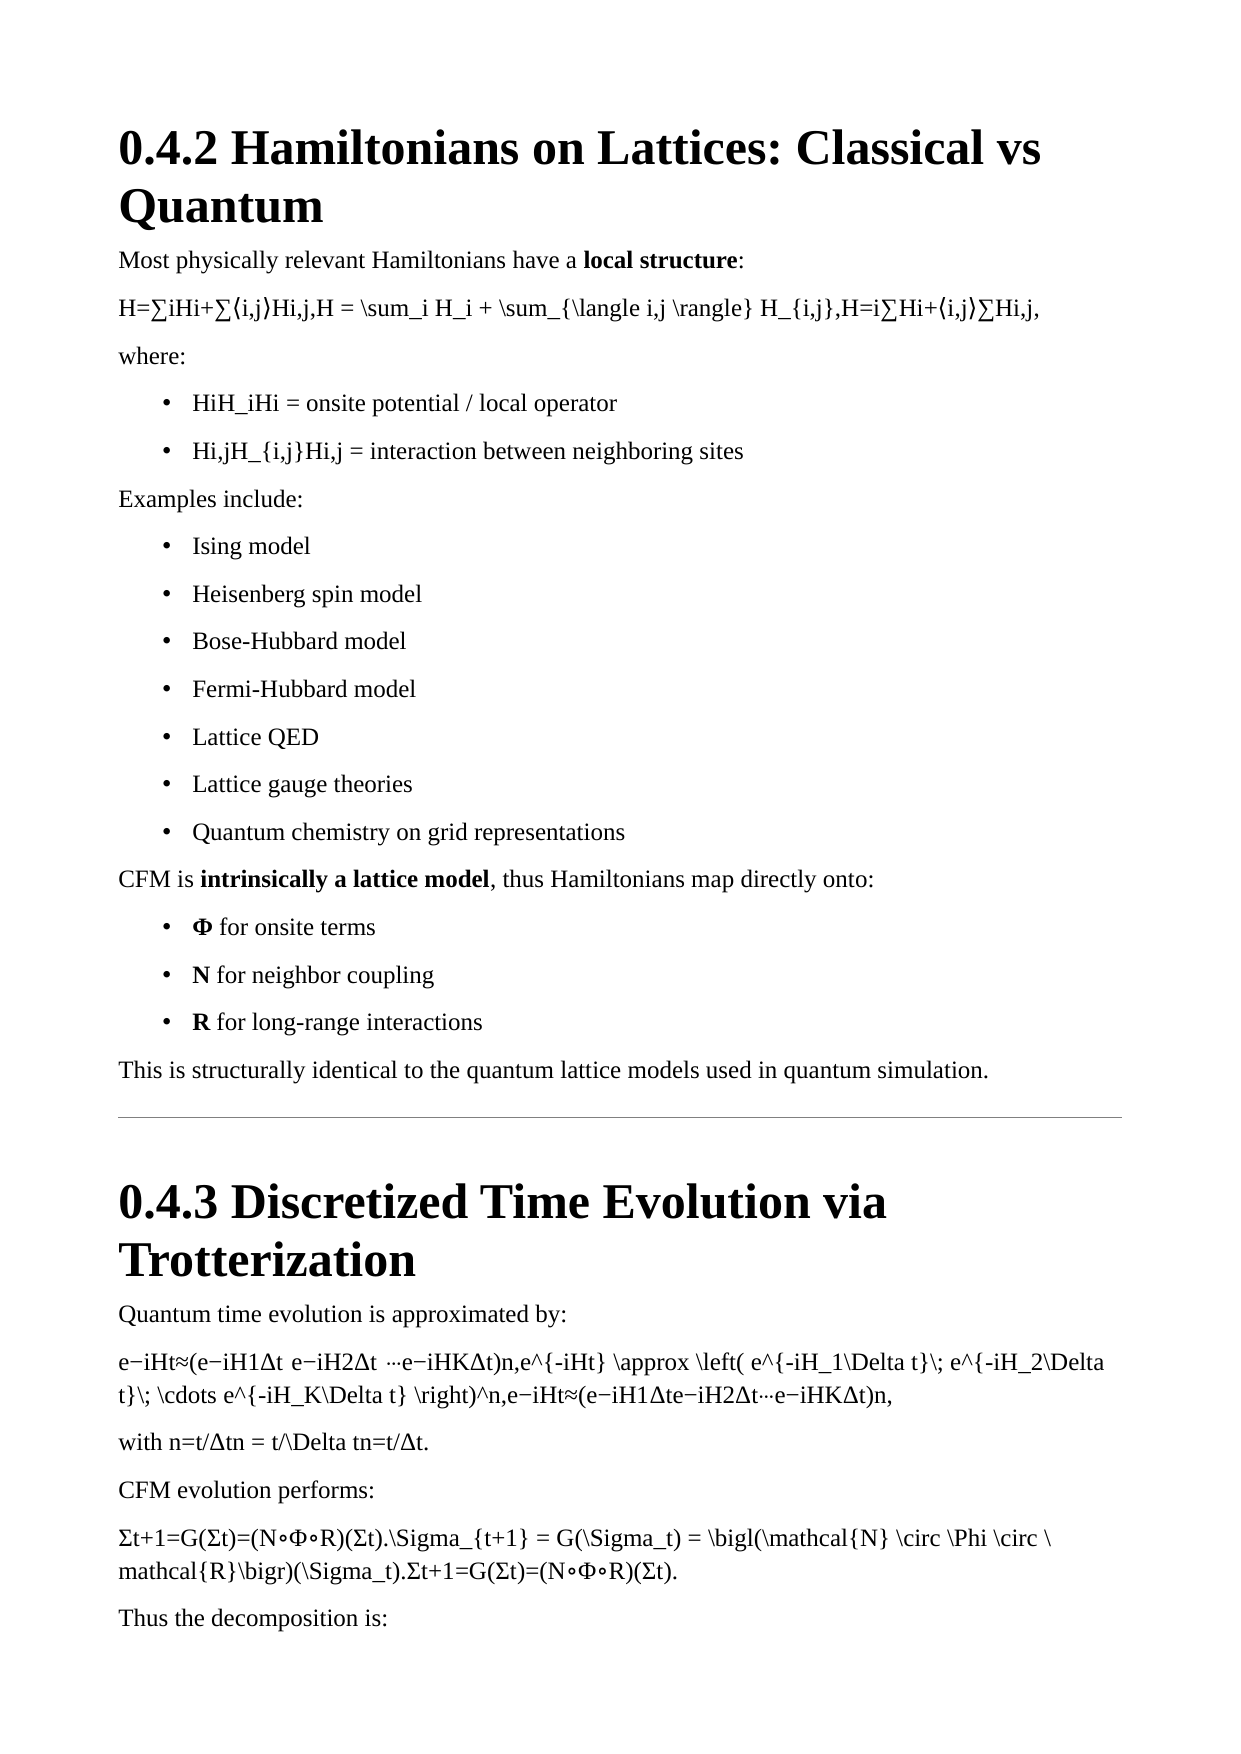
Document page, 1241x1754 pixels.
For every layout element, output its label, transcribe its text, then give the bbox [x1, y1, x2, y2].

list R for long-range interactions [162, 1007, 1122, 1036]
list Heisenberg spin model [162, 579, 1122, 608]
text Quantum time evolution is approximated by: [118, 1299, 1122, 1328]
text H=∑iHi+∑⟨i,j⟩Hi,j,H = \sum_i H_i + \sum_{\langle i,j \rangle} H_{i,j},H=i∑​Hi​+⟨i,j⟩∑​Hi,j​, [118, 293, 1122, 322]
list Lattice QED [162, 722, 1122, 750]
list Lattice gauge theories [162, 769, 1122, 798]
subtitle 0.4.2 Hamiltonians on Lattices: Classical vs Quantum [118, 118, 1122, 233]
text This is structurally identical to the quantum lattice models used in quantum simulation. [118, 1055, 1122, 1084]
list Fermi-Hubbard model [162, 674, 1122, 703]
text Most physically relevant Hamiltonians have a local structure: [118, 246, 1122, 274]
list Bose-Hubbard model [162, 626, 1122, 655]
text where: [118, 341, 1122, 369]
text Examples include: [118, 484, 1122, 512]
list N for neighbor coupling [162, 960, 1122, 988]
text Thus the decomposition is: [118, 1603, 1122, 1632]
text with n=t/Δtn = t/\Delta tn=t/Δt. [118, 1427, 1122, 1456]
list Hi,jH_{i,j}Hi,j​ = interaction between neighboring sites [162, 436, 1122, 465]
text CFM evolution performs: [118, 1475, 1122, 1504]
list HiH_iHi​ = onsite potential / local operator [162, 388, 1122, 417]
text CFM is intrinsically a lattice model, thus Hamiltonians map directly onto: [118, 864, 1122, 893]
list Quantum chemistry on grid representations [162, 817, 1122, 846]
subtitle 0.4.3 Discretized Time Evolution via Trotterization [118, 1172, 1122, 1287]
text e−iHt≈(e−iH1Δt e−iH2Δt ⋯e−iHKΔt)n,e^{-iHt} \approx \left( e^{-iH_1\Delta t}\; e^{-iH_2\Delta t}\; \cdots e^{-iH_K\Delta t} \right)^n,e−iHt≈(e−iH1​Δte−iH2​Δt⋯e−iHK​Δt)n, [118, 1347, 1122, 1409]
text Σt+1=G(Σt)=(N∘Φ∘R)(Σt).\Sigma_{t+1} = G(\Sigma_t) = \bigl(\mathcal{N} \circ \Phi \circ \mathcal{R}\bigr)(\Sigma_t).Σt+1​=G(Σt​)=(N∘Φ∘R)(Σt​). [118, 1523, 1122, 1584]
list Φ for onsite terms [162, 912, 1122, 941]
list Ising model [162, 531, 1122, 560]
